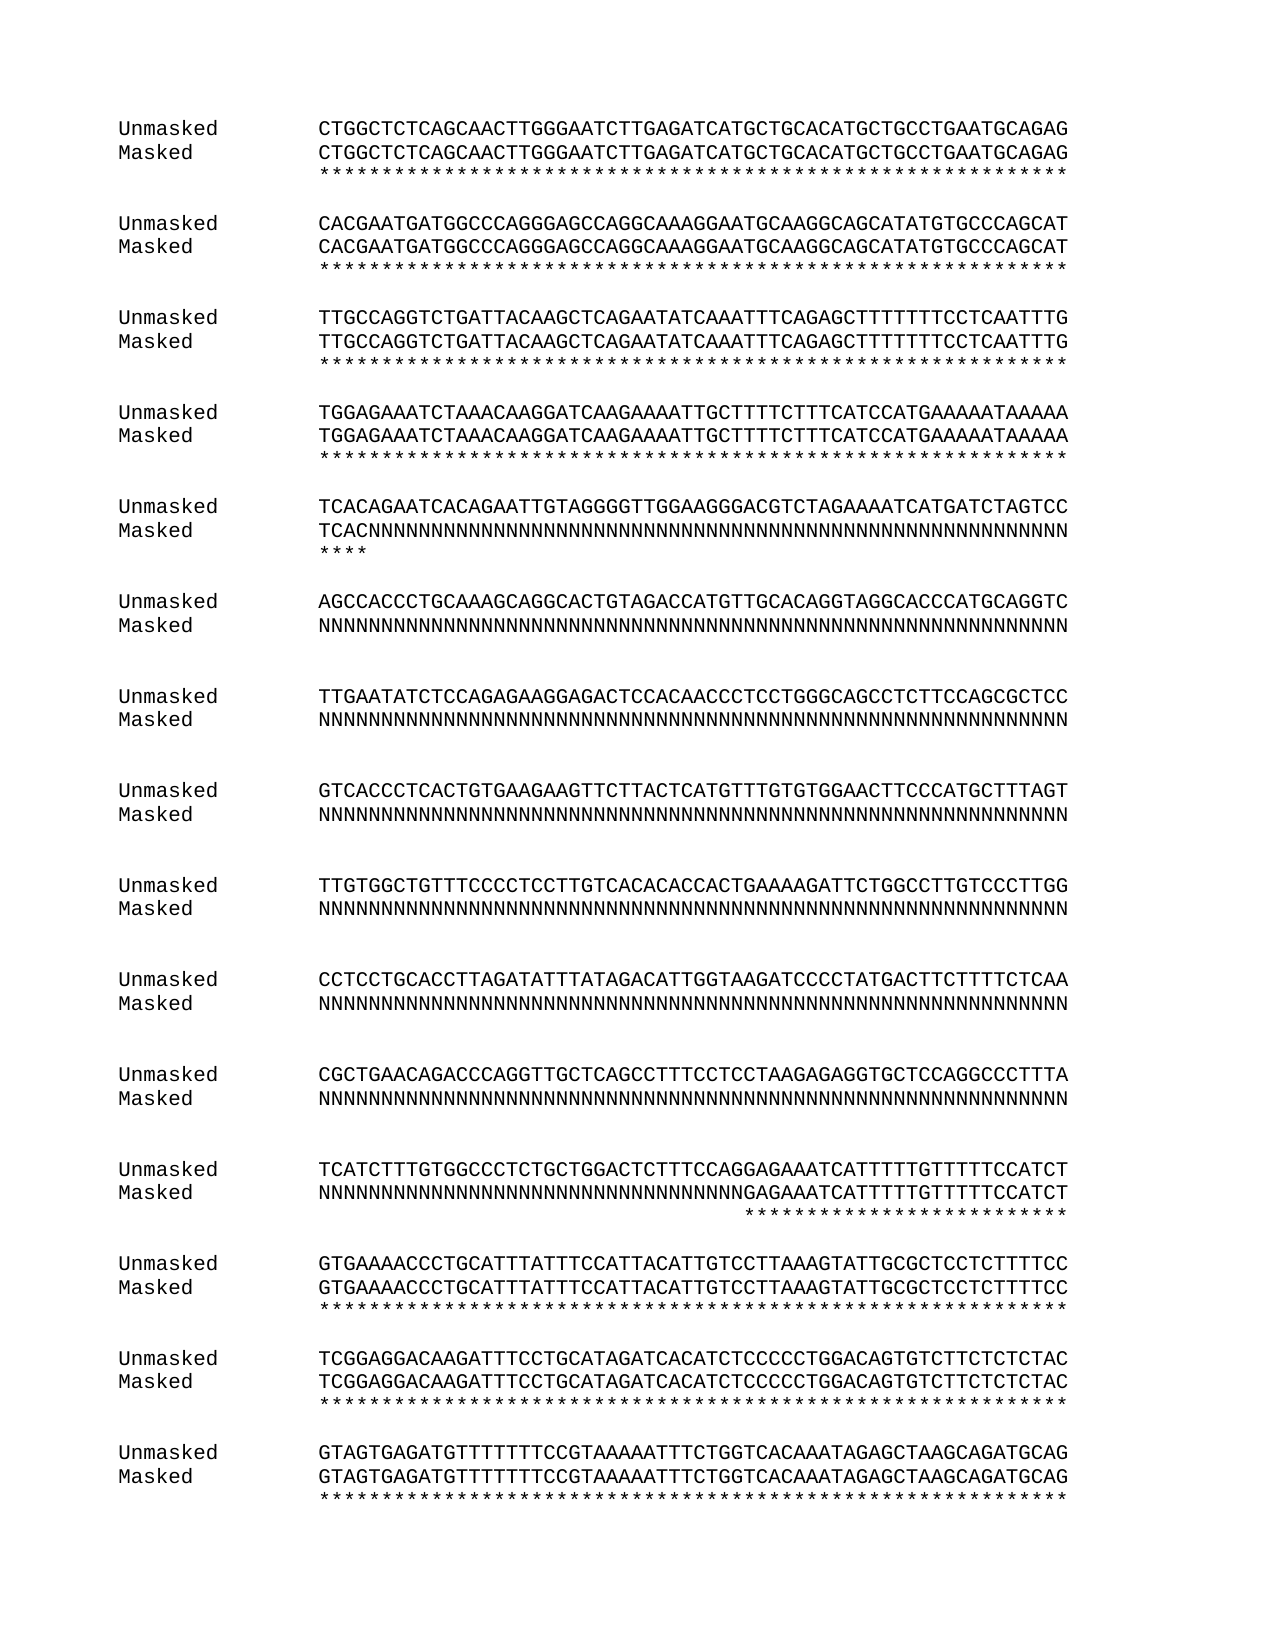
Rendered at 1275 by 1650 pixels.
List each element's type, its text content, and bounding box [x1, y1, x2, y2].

text Unmasked GTGAAAACCCTGCATTTATTTCCATTACATTGTCCTTAAAGTATTGCGCTCCTCTTTTCC [118, 1253, 1157, 1277]
text Masked NNNNNNNNNNNNNNNNNNNNNNNNNNNNNNNNNNNNNNNNNNNNNNNNNNNNNNNNNNNN [118, 993, 1157, 1017]
text Masked CACGAATGATGGCCCAGGGAGCCAGGCAAAGGAATGCAAGGCAGCATATGTGCCCAGCAT [118, 236, 1157, 260]
text ************************************************************ [118, 354, 1157, 378]
text **** [118, 544, 1157, 567]
text Unmasked AGCCACCCTGCAAAGCAGGCACTGTAGACCATGTTGCACAGGTAGGCACCCATGCAGGTC [118, 591, 1157, 615]
text Masked NNNNNNNNNNNNNNNNNNNNNNNNNNNNNNNNNNNNNNNNNNNNNNNNNNNNNNNNNNNN [118, 615, 1157, 638]
text Masked NNNNNNNNNNNNNNNNNNNNNNNNNNNNNNNNNNNNNNNNNNNNNNNNNNNNNNNNNNNN [118, 804, 1157, 827]
text Unmasked CTGGCTCTCAGCAACTTGGGAATCTTGAGATCATGCTGCACATGCTGCCTGAATGCAGAG [118, 118, 1157, 142]
text Unmasked TTGCCAGGTCTGATTACAAGCTCAGAATATCAAATTTCAGAGCTTTTTTTCCTCAATTTG [118, 307, 1157, 331]
text ************************** [118, 1206, 1157, 1229]
text Unmasked TTGAATATCTCCAGAGAAGGAGACTCCACAACCCTCCTGGGCAGCCTCTTCCAGCGCTCC [118, 686, 1157, 709]
text Masked NNNNNNNNNNNNNNNNNNNNNNNNNNNNNNNNNNNNNNNNNNNNNNNNNNNNNNNNNNNN [118, 1088, 1157, 1111]
text Masked TTGCCAGGTCTGATTACAAGCTCAGAATATCAAATTTCAGAGCTTTTTTTCCTCAATTTG [118, 331, 1157, 354]
text Unmasked GTCACCCTCACTGTGAAGAAGTTCTTACTCATGTTTGTGTGGAACTTCCCATGCTTTAGT [118, 780, 1157, 804]
text Unmasked TCATCTTTGTGGCCCTCTGCTGGACTCTTTCCAGGAGAAATCATTTTTGTTTTTCCATCT [118, 1158, 1157, 1182]
text Masked NNNNNNNNNNNNNNNNNNNNNNNNNNNNNNNNNNNNNNNNNNNNNNNNNNNNNNNNNNNN [118, 709, 1157, 733]
text Masked GTAGTGAGATGTTTTTTTCCGTAAAAATTTCTGGTCACAAATAGAGCTAAGCAGATGCAG [118, 1466, 1157, 1489]
text Unmasked CCTCCTGCACCTTAGATATTTATAGACATTGGTAAGATCCCCTATGACTTCTTTTCTCAA [118, 969, 1157, 993]
text Unmasked CGCTGAACAGACCCAGGTTGCTCAGCCTTTCCTCCTAAGAGAGGTGCTCCAGGCCCTTTA [118, 1064, 1157, 1088]
text Unmasked TTGTGGCTGTTTCCCCTCCTTGTCACACACCACTGAAAAGATTCTGGCCTTGTCCCTTGG [118, 875, 1157, 898]
text Unmasked TGGAGAAATCTAAACAAGGATCAAGAAAATTGCTTTTCTTTCATCCATGAAAAATAAAAA [118, 402, 1157, 426]
text ************************************************************ [118, 1300, 1157, 1324]
text Masked TCGGAGGACAAGATTTCCTGCATAGATCACATCTCCCCCTGGACAGTGTCTTCTCTCTAC [118, 1371, 1157, 1395]
text Unmasked TCACAGAATCACAGAATTGTAGGGGTTGGAAGGGACGTCTAGAAAATCATGATCTAGTCC [118, 496, 1157, 520]
text Masked TGGAGAAATCTAAACAAGGATCAAGAAAATTGCTTTTCTTTCATCCATGAAAAATAAAAA [118, 426, 1157, 449]
text Masked NNNNNNNNNNNNNNNNNNNNNNNNNNNNNNNNNNGAGAAATCATTTTTGTTTTTCCATCT [118, 1182, 1157, 1206]
text ************************************************************ [118, 260, 1157, 284]
text Masked NNNNNNNNNNNNNNNNNNNNNNNNNNNNNNNNNNNNNNNNNNNNNNNNNNNNNNNNNNNN [118, 898, 1157, 922]
text Masked GTGAAAACCCTGCATTTATTTCCATTACATTGTCCTTAAAGTATTGCGCTCCTCTTTTCC [118, 1277, 1157, 1300]
text Masked TCACNNNNNNNNNNNNNNNNNNNNNNNNNNNNNNNNNNNNNNNNNNNNNNNNNNNNNNNN [118, 520, 1157, 544]
text Unmasked TCGGAGGACAAGATTTCCTGCATAGATCACATCTCCCCCTGGACAGTGTCTTCTCTCTAC [118, 1348, 1157, 1371]
text Unmasked CACGAATGATGGCCCAGGGAGCCAGGCAAAGGAATGCAAGGCAGCATATGTGCCCAGCAT [118, 213, 1157, 236]
text ************************************************************ [118, 165, 1157, 189]
text ************************************************************ [118, 1489, 1157, 1513]
text Masked CTGGCTCTCAGCAACTTGGGAATCTTGAGATCATGCTGCACATGCTGCCTGAATGCAGAG [118, 142, 1157, 165]
text ************************************************************ [118, 449, 1157, 473]
text ************************************************************ [118, 1395, 1157, 1419]
text Unmasked GTAGTGAGATGTTTTTTTCCGTAAAAATTTCTGGTCACAAATAGAGCTAAGCAGATGCAG [118, 1442, 1157, 1466]
